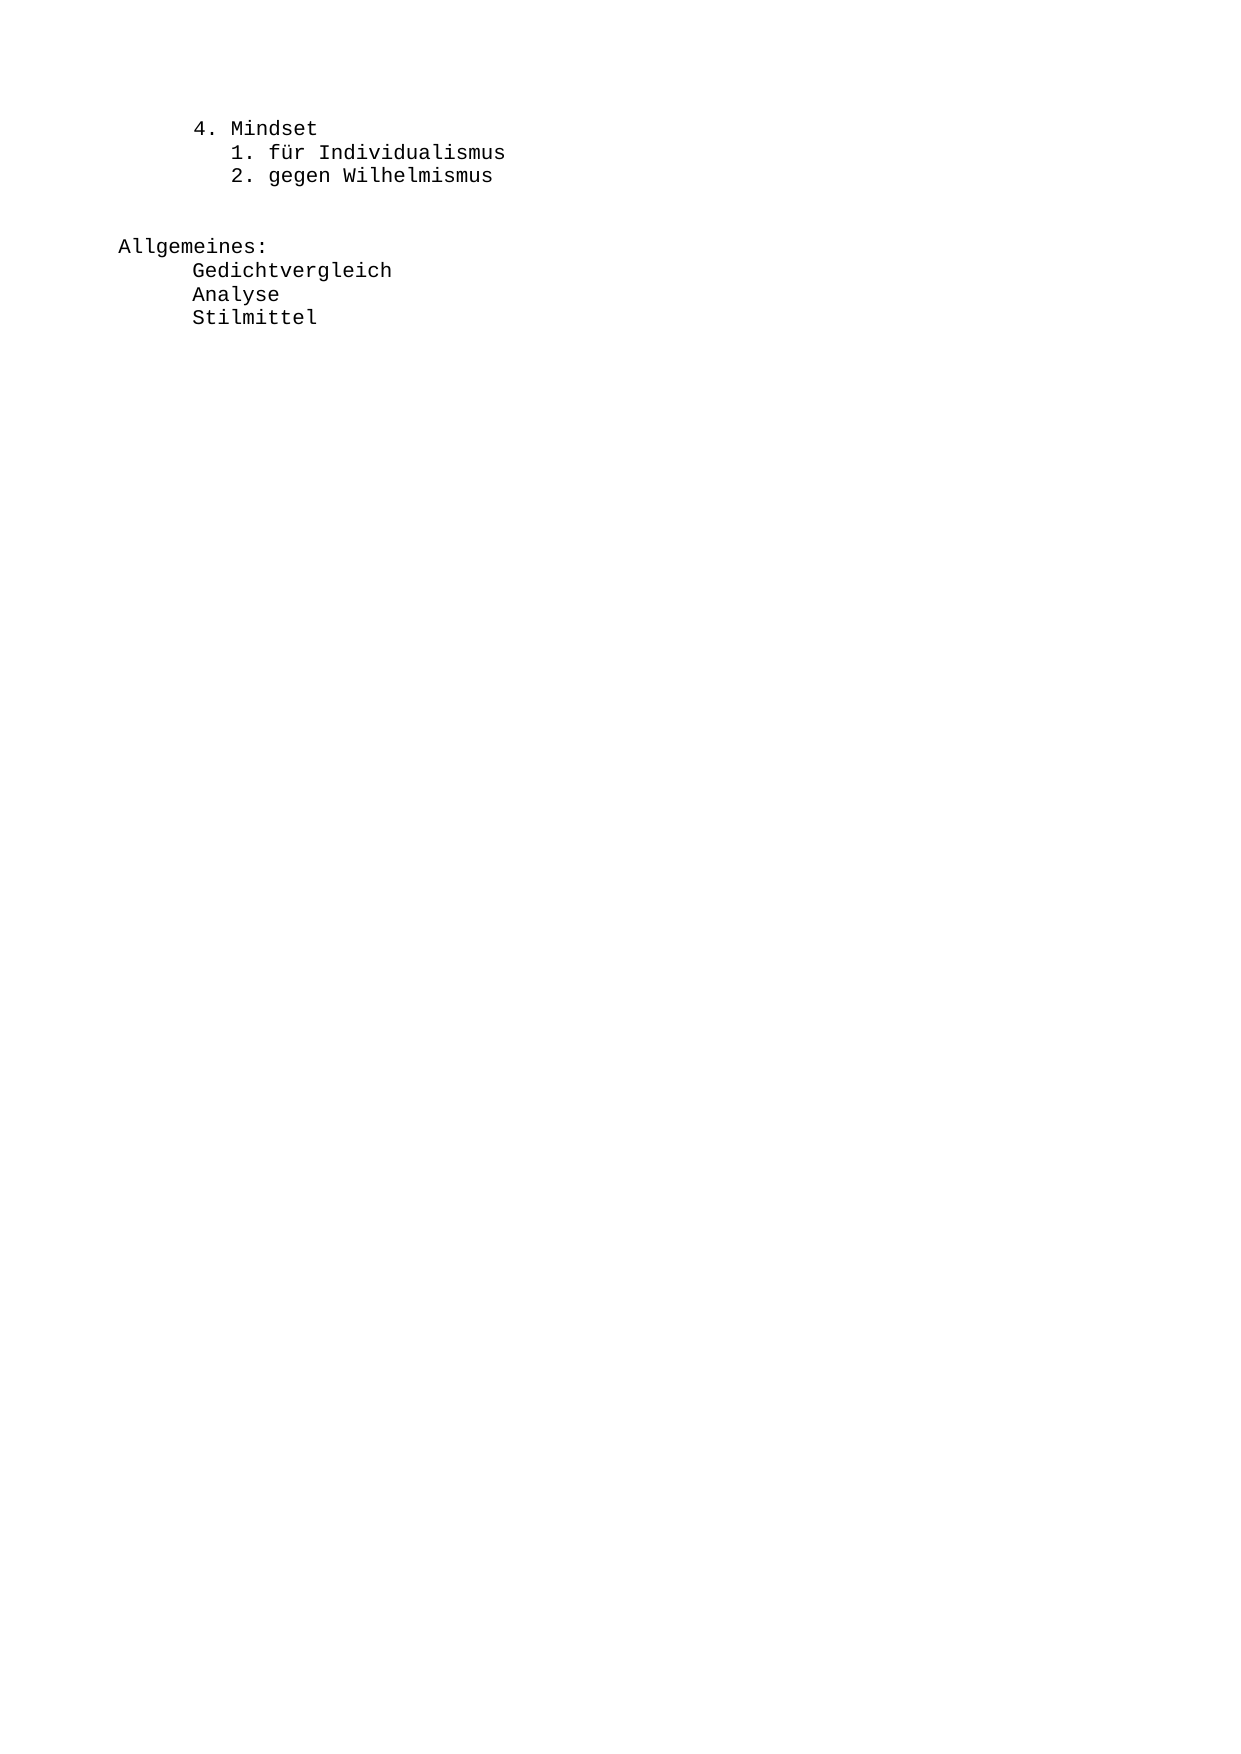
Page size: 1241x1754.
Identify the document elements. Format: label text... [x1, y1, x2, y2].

list Mindset [193, 118, 1122, 142]
text Stilmittel [118, 307, 1122, 331]
text Analyse [118, 284, 1122, 307]
text Allgemeines: [118, 236, 1122, 260]
list gegen Wilhelmismus [231, 165, 1122, 189]
list für Individualismus [231, 142, 1122, 165]
text Gedichtvergleich [118, 260, 1122, 284]
